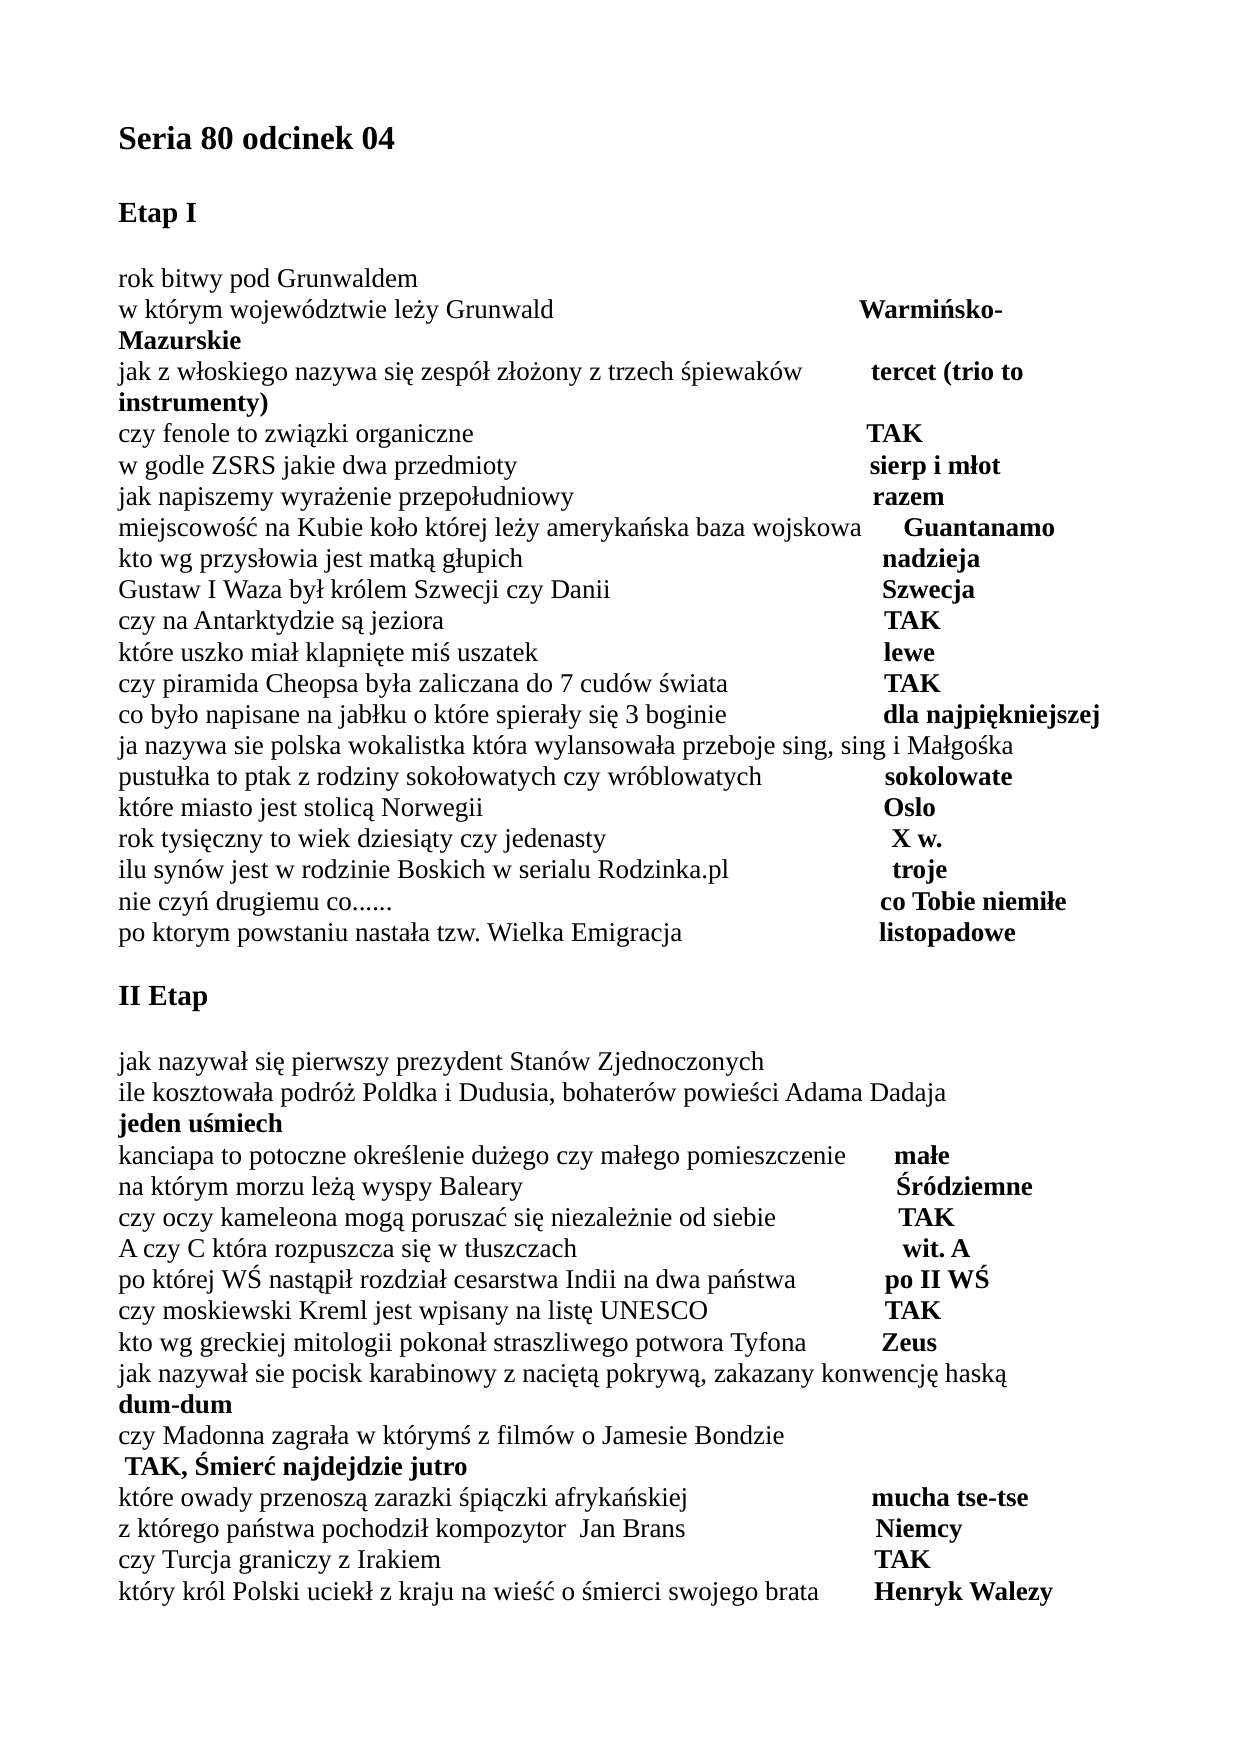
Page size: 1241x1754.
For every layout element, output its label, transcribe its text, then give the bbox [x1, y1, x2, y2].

text które owady przenoszą zarazki śpiączki afrykańskiej mucha tse-tse [118, 1481, 1122, 1512]
text dum-dum [118, 1388, 1122, 1419]
text Seria 80 odcinek 04 [118, 118, 1122, 156]
text czy Madonna zagrała w którymś z filmów o Jamesie Bondzie [118, 1419, 1122, 1450]
text Etap I [118, 195, 1122, 228]
text jeden uśmiech [118, 1108, 1122, 1139]
text jak nazywał się pierwszy prezydent Stanów Zjednoczonych [118, 1045, 1122, 1076]
text który król Polski uciekł z kraju na wieść o śmierci swojego brata Henryk Walezy [118, 1575, 1122, 1606]
text co było napisane na jabłku o które spierały się 3 boginie dla najpiękniejszej [118, 698, 1122, 729]
text na którym morzu leżą wyspy Baleary Śródziemne [118, 1170, 1122, 1201]
text rok tysięczny to wiek dziesiąty czy jedenasty X w. [118, 822, 1122, 854]
text kanciapa to potoczne określenie dużego czy małego pomieszczenie małe [118, 1139, 1122, 1170]
text jak nazywał sie pocisk karabinowy z naciętą pokrywą, zakazany konwencję haską [118, 1357, 1122, 1388]
text ilu synów jest w rodzinie Boskich w serialu Rodzinka.pl troje [118, 854, 1122, 885]
text czy fenole to związki organiczne TAK [118, 418, 1122, 449]
text kto wg greckiej mitologii pokonał straszliwego potwora Tyfona Zeus [118, 1326, 1122, 1357]
text TAK, Śmierć najdejdzie jutro [118, 1450, 1122, 1481]
text pustułka to ptak z rodziny sokołowatych czy wróblowatych sokolowate [118, 760, 1122, 791]
text które uszko miał klapnięte miś uszatek lewe [118, 636, 1122, 667]
text w którym województwie leży Grunwald Warmińsko-Mazurskie [118, 293, 1122, 355]
text czy Turcja graniczy z Irakiem TAK [118, 1544, 1122, 1575]
text nie czyń drugiemu co...... co Tobie niemiłe [118, 885, 1122, 916]
text po której WŚ nastąpił rozdział cesarstwa Indii na dwa państwa po II WŚ [118, 1263, 1122, 1294]
text czy oczy kameleona mogą poruszać się niezależnie od siebie TAK [118, 1201, 1122, 1232]
text kto wg przysłowia jest matką głupich nadzieja [118, 542, 1122, 573]
text po ktorym powstaniu nastała tzw. Wielka Emigracja listopadowe [118, 916, 1122, 947]
text czy moskiewski Kreml jest wpisany na listę UNESCO TAK [118, 1294, 1122, 1326]
text jak napiszemy wyrażenie przepołudniowy razem [118, 480, 1122, 511]
text ja nazywa sie polska wokalistka która wylansowała przeboje sing, sing i Małgośka [118, 729, 1122, 760]
text miejscowość na Kubie koło której leży amerykańska baza wojskowa Guantanamo [118, 511, 1122, 542]
text A czy C która rozpuszcza się w tłuszczach wit. A [118, 1232, 1122, 1263]
text Gustaw I Waza był królem Szwecji czy Danii Szwecja [118, 573, 1122, 604]
text ile kosztowała podróż Poldka i Dudusia, bohaterów powieści Adama Dadaja [118, 1076, 1122, 1108]
text czy na Antarktydzie są jeziora TAK [118, 604, 1122, 636]
text w godle ZSRS jakie dwa przedmioty sierp i młot [118, 449, 1122, 480]
text rok bitwy pod Grunwaldem [118, 262, 1122, 293]
text z którego państwa pochodził kompozytor Jan Brans Niemcy [118, 1512, 1122, 1544]
text jak z włoskiego nazywa się zespół złożony z trzech śpiewaków tercet (trio to instrumenty) [118, 355, 1122, 418]
text II Etap [118, 978, 1122, 1012]
text które miasto jest stolicą Norwegii Oslo [118, 791, 1122, 822]
text czy piramida Cheopsa była zaliczana do 7 cudów świata TAK [118, 667, 1122, 698]
